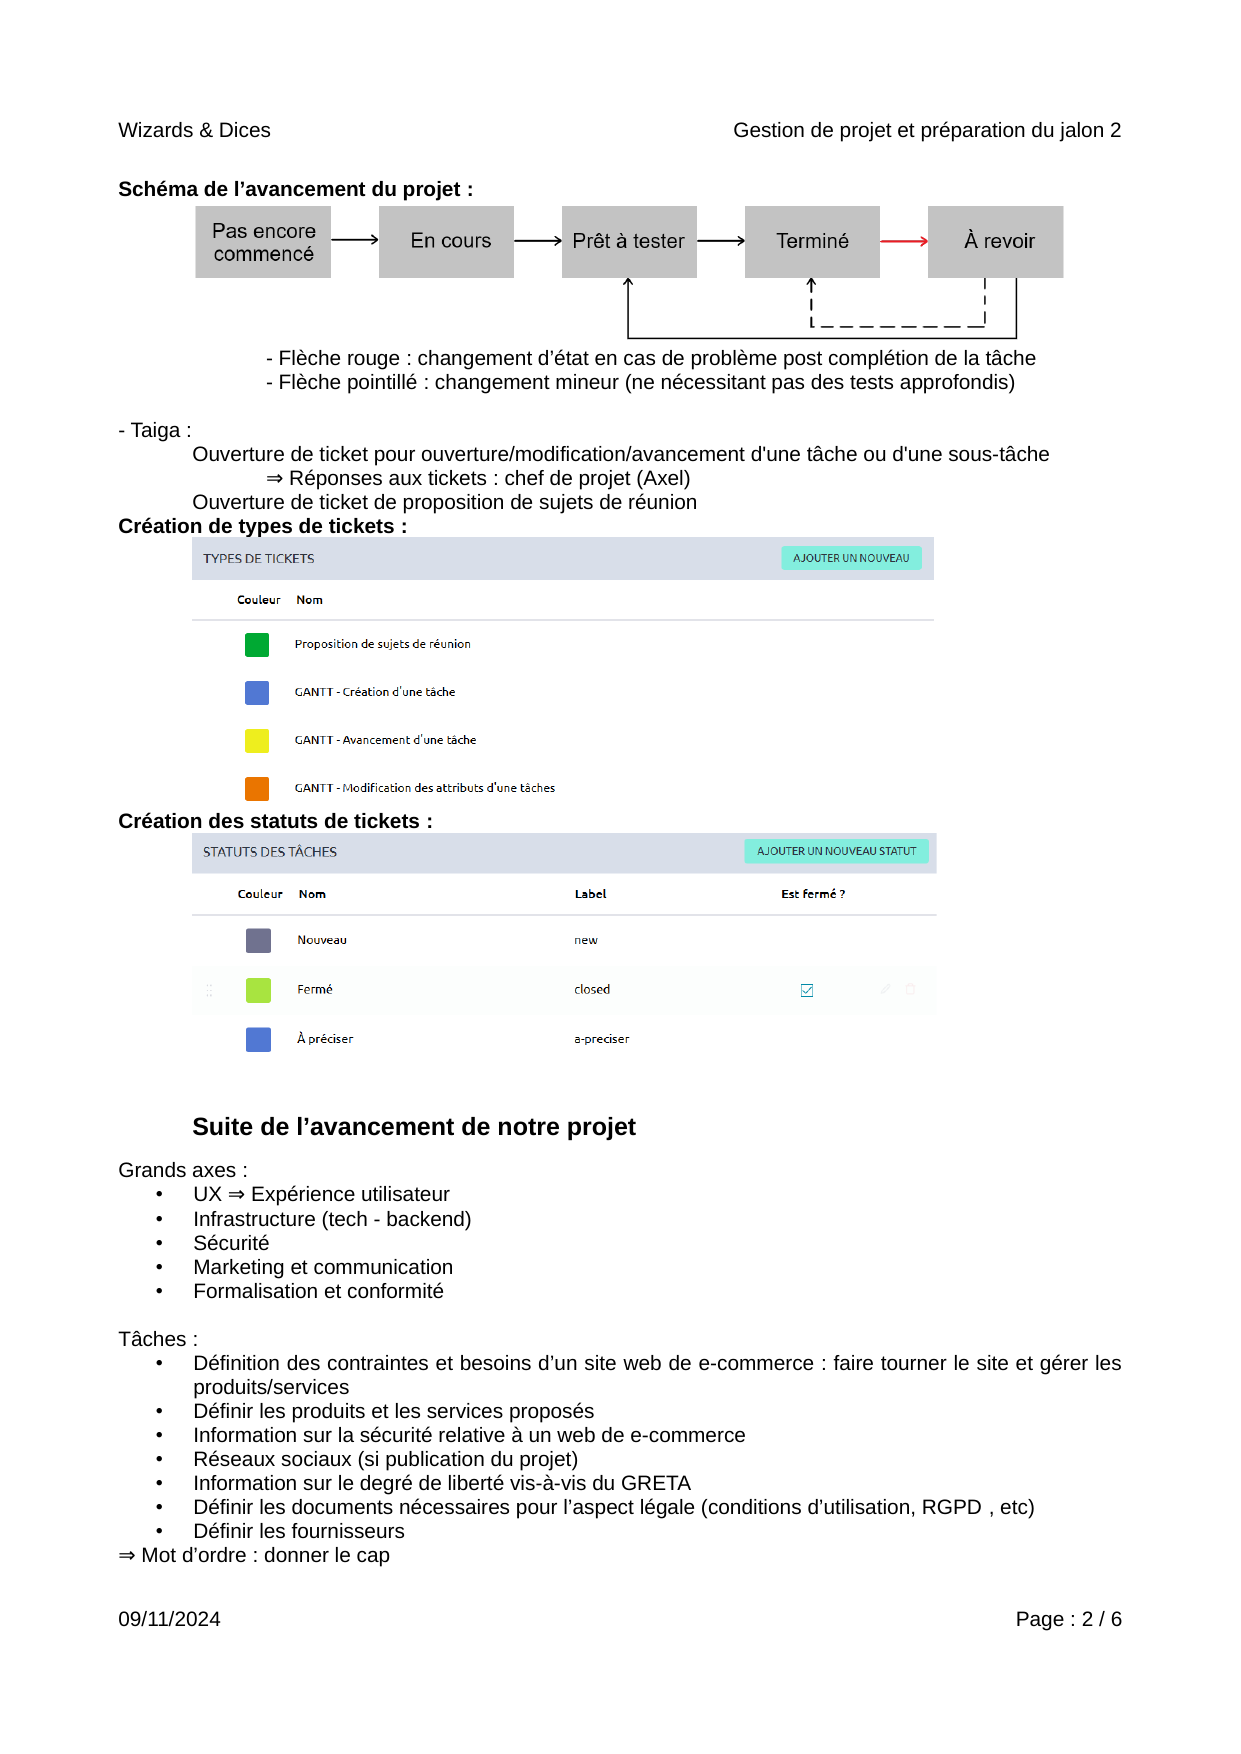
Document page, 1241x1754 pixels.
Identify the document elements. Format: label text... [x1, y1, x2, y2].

text Grands axes : [118, 1158, 1122, 1182]
list Définir les fournisseurs [156, 1519, 1122, 1543]
list Marketing et communication [156, 1254, 1122, 1278]
list Infrastructure (tech - backend) [156, 1206, 1122, 1230]
text - Flèche pointillé : changement mineur (ne nécessitant pas des tests approfondis) [266, 370, 1122, 394]
list Sécurité [156, 1230, 1122, 1254]
list Formalisation et conformité [156, 1278, 1122, 1303]
list Définir les documents nécessaires pour l’aspect légale (conditions d’utilisation, RGPD , etc) [156, 1495, 1122, 1519]
list Réseaux sociaux (si publication du projet) [156, 1447, 1122, 1471]
picture [192, 537, 935, 808]
text Création des statuts de tickets : [118, 809, 1122, 833]
text Tâches : [118, 1327, 1122, 1351]
text Ouverture de ticket de proposition de sujets de réunion [192, 489, 1122, 513]
text ⇒ Réponses aux tickets : chef de projet (Axel) [192, 466, 1122, 489]
picture [192, 833, 937, 1058]
list Information sur la sécurité relative à un web de e-commerce [156, 1423, 1122, 1447]
list Définir les produits et les services proposés [156, 1398, 1122, 1423]
text Création de types de tickets : [118, 513, 1122, 537]
list UX ⇒ Expérience utilisateur [156, 1182, 1122, 1206]
picture [192, 201, 1068, 346]
text Ouverture de ticket pour ouverture/modification/avancement d'une tâche ou d'une sous-tâche [192, 442, 1122, 466]
text - Flèche rouge : changement d’état en cas de problème post complétion de la tâche [266, 346, 1122, 370]
text Schéma de l’avancement du projet : [118, 177, 1122, 201]
list Définition des contraintes et besoins d’un site web de e-commerce : faire tourner le site et gérer les produits/services [156, 1351, 1122, 1398]
subtitle Suite de l’avancement de notre projet [192, 1112, 1122, 1141]
list Information sur le degré de liberté vis-à-vis du GRETA [156, 1471, 1122, 1495]
text ⇒ Mot d’ordre : donner le cap [118, 1543, 1122, 1567]
text - Taiga : [118, 418, 1122, 442]
